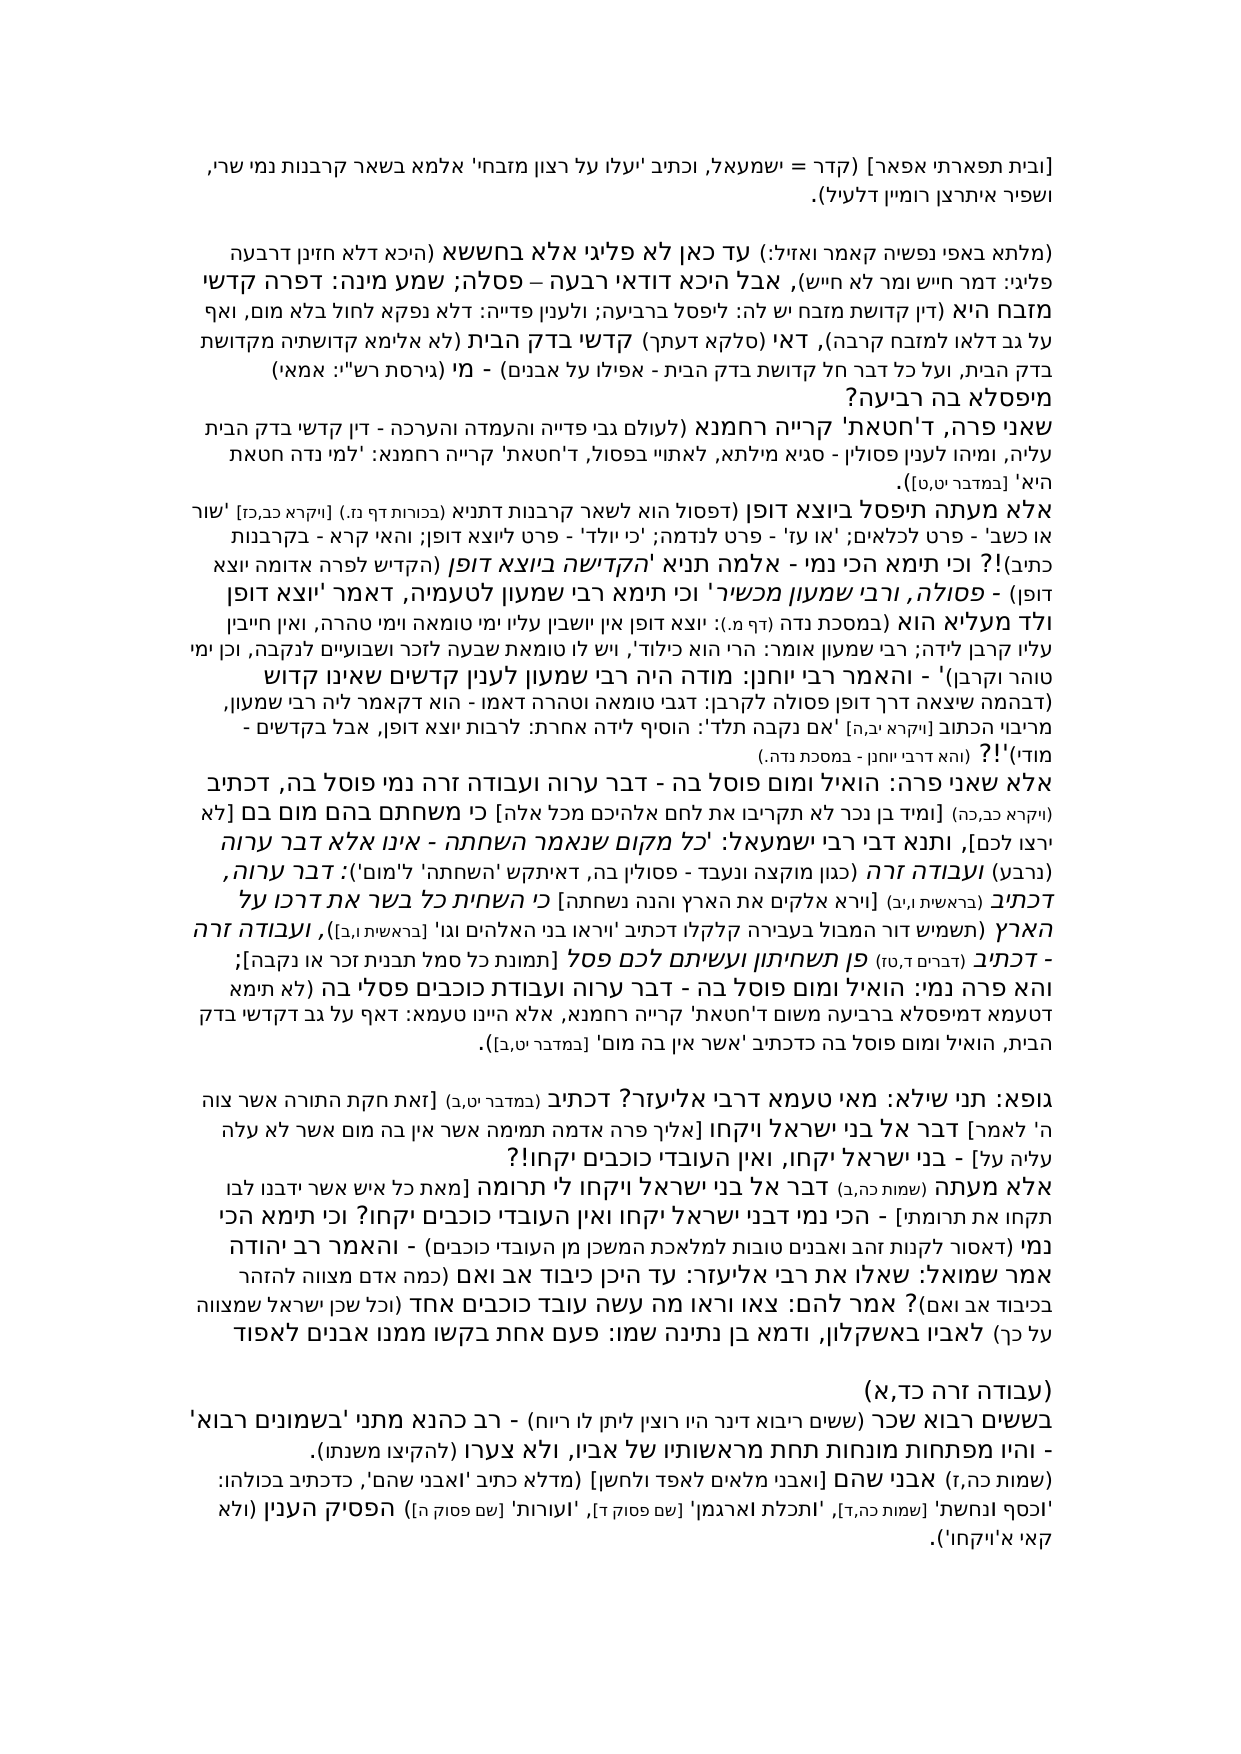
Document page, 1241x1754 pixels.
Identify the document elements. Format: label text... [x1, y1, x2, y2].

text (שמות כה,ז) אבני שהם [ואבני מלאים לאפד ולחשן] (מדלא כתיב 'ואבני שהם', כדכתיב בכולהו: 'וכסף ונחשת' [שמות כה,ד], 'ותכלת וארגמן' [שם פסוק ד], 'ועורות' [שם פסוק ה]) הפסיק הענין (ולא קאי א'ויקחו'). [187, 1464, 1053, 1552]
text [ובית תפארתי אפאר] (קדר = ישמעאל, וכתיב 'יעלו על רצון מזבחי' אלמא בשאר קרבנות נמי שרי, ושפיר איתרצן רומיין דלעיל). [187, 150, 1053, 208]
text אלא מעתה תיפסל ביוצא דופן (דפסול הוא לשאר קרבנות דתניא (בכורות דף נז.) [ויקרא כב,כז] 'שור או כשב' - פרט לכלאים; 'או עז' - פרט לנדמה; 'כי יולד' - פרט ליוצא דופן; והאי קרא - בקרבנות כתיב)!? וכי תימא הכי נמי - אלמה תניא 'הקדישה ביוצא דופן (הקדיש לפרה אדומה יוצא דופן) - פסולה, ורבי שמעון מכשיר' וכי תימא רבי שמעון לטעמיה, דאמר 'יוצא דופן ולד מעליא הוא (במסכת נדה (דף מ.): יוצא דופן אין יושבין עליו ימי טומאה וימי טהרה, ואין חייבין עליו קרבן לידה; רבי שמעון אומר: הרי הוא כילוד', ויש לו טומאת שבעה לזכר ושבועיים לנקבה, וכן ימי טוהר וקרבן)' - והאמר רבי יוחנן: מודה היה רבי שמעון לענין קדשים שאינו קדוש (דבהמה שיצאה דרך דופן פסולה לקרבן: דגבי טומאה וטהרה דאמו - הוא דקאמר ליה רבי שמעון, מריבוי הכתוב [ויקרא יב,ה] 'אם נקבה תלד': הוסיף לידה אחרת: לרבות יוצא דופן, אבל בקדשים - מודי)'!? (והא דרבי יוחנן - במסכת נדה.) [187, 495, 1053, 768]
text גופא: תני שילא: מאי טעמא דרבי אליעזר? דכתיב (במדבר יט,ב) [זאת חקת התורה אשר צוה ה' לאמר] דבר אל בני ישראל ויקחו [אליך פרה אדמה תמימה אשר אין בה מום אשר לא עלה עליה על] - בני ישראל יקחו, ואין העובדי כוכבים יקחו!? [187, 1084, 1053, 1172]
text (עבודה זרה כד,א) [187, 1377, 1053, 1406]
text בששים רבוא שכר (ששים ריבוא דינר היו רוצין ליתן לו ריוח) - רב כהנא מתני 'בשמונים רבוא' - והיו מפתחות מונחות תחת מראשותיו של אביו, ולא צערו (להקיצו משנתו). [187, 1406, 1053, 1464]
text אלא מעתה (שמות כה,ב) דבר אל בני ישראל ויקחו לי תרומה [מאת כל איש אשר ידבנו לבו תקחו את תרומתי] - הכי נמי דבני ישראל יקחו ואין העובדי כוכבים יקחו? וכי תימא הכי נמי (דאסור לקנות זהב ואבנים טובות למלאכת המשכן מן העובדי כוכבים) - והאמר רב יהודה אמר שמואל: שאלו את רבי אליעזר: עד היכן כיבוד אב ואם (כמה אדם מצווה להזהר בכיבוד אב ואם)? אמר להם: צאו וראו מה עשה עובד כוכבים אחד (וכל שכן ישראל שמצווה על כך) לאביו באשקלון, ודמא בן נתינה שמו: פעם אחת בקשו ממנו אבנים לאפוד [187, 1172, 1053, 1348]
text שאני פרה, ד'חטאת' קרייה רחמנא (לעולם גבי פדייה והעמדה והערכה - דין קדשי בדק הבית עליה, ומיהו לענין פסולין - סגיא מילתא, לאתויי בפסול, ד'חטאת' קרייה רחמנא: 'למי נדה חטאת היא' [במדבר יט,ט]). [187, 413, 1053, 495]
text (מלתא באפי נפשיה קאמר ואזיל:) עד כאן לא פליגי אלא בחששא (היכא דלא חזינן דרבעה פליגי: דמר חייש ומר לא חייש), אבל היכא דודאי רבעה – פסלה; שמע מינה: דפרה קדשי מזבח היא (דין קדושת מזבח יש לה: ליפסל ברביעה; ולענין פדייה: דלא נפקא לחול בלא מום, ואף על גב דלאו למזבח קרבה), דאי (סלקא דעתך) קדשי בדק הבית (לא אלימא קדושתיה מקדושת בדק הבית, ועל כל דבר חל קדושת בדק הבית - אפילו על אבנים) - מי (גירסת רש"י: אמאי) מיפסלא בה רביעה? [187, 237, 1053, 413]
text אלא שאני פרה: הואיל ומום פוסל בה - דבר ערוה ועבודה זרה נמי פוסל בה, דכתיב (ויקרא כב,כה) [ומיד בן נכר לא תקריבו את לחם אלהיכם מכל אלה] כי משחתם בהם מום בם [לא ירצו לכם], ותנא דבי רבי ישמעאל: 'כל מקום שנאמר השחתה - אינו אלא דבר ערוה (נרבע) ועבודה זרה (כגון מוקצה ונעבד - פסולין בה, דאיתקש 'השחתה' ל'מום'): דבר ערוה, דכתיב (בראשית ו,יב) [וירא אלקים את הארץ והנה נשחתה] כי השחית כל בשר את דרכו על הארץ (תשמיש דור המבול בעבירה קלקלו דכתיב 'ויראו בני האלהים וגו' [בראשית ו,ב]), ועבודה זרה - דכתיב (דברים ד,טז) פן תשחיתון ועשיתם לכם פסל [תמונת כל סמל תבנית זכר או נקבה]; והא פרה נמי: הואיל ומום פוסל בה - דבר ערוה ועבודת כוכבים פסלי בה (לא תימא דטעמא דמיפסלא ברביעה משום ד'חטאת' קרייה רחמנא, אלא היינו טעמא: דאף על גב דקדשי בדק הבית, הואיל ומום פוסל בה כדכתיב 'אשר אין בה מום' [במדבר יט,ב]). [187, 768, 1053, 1056]
